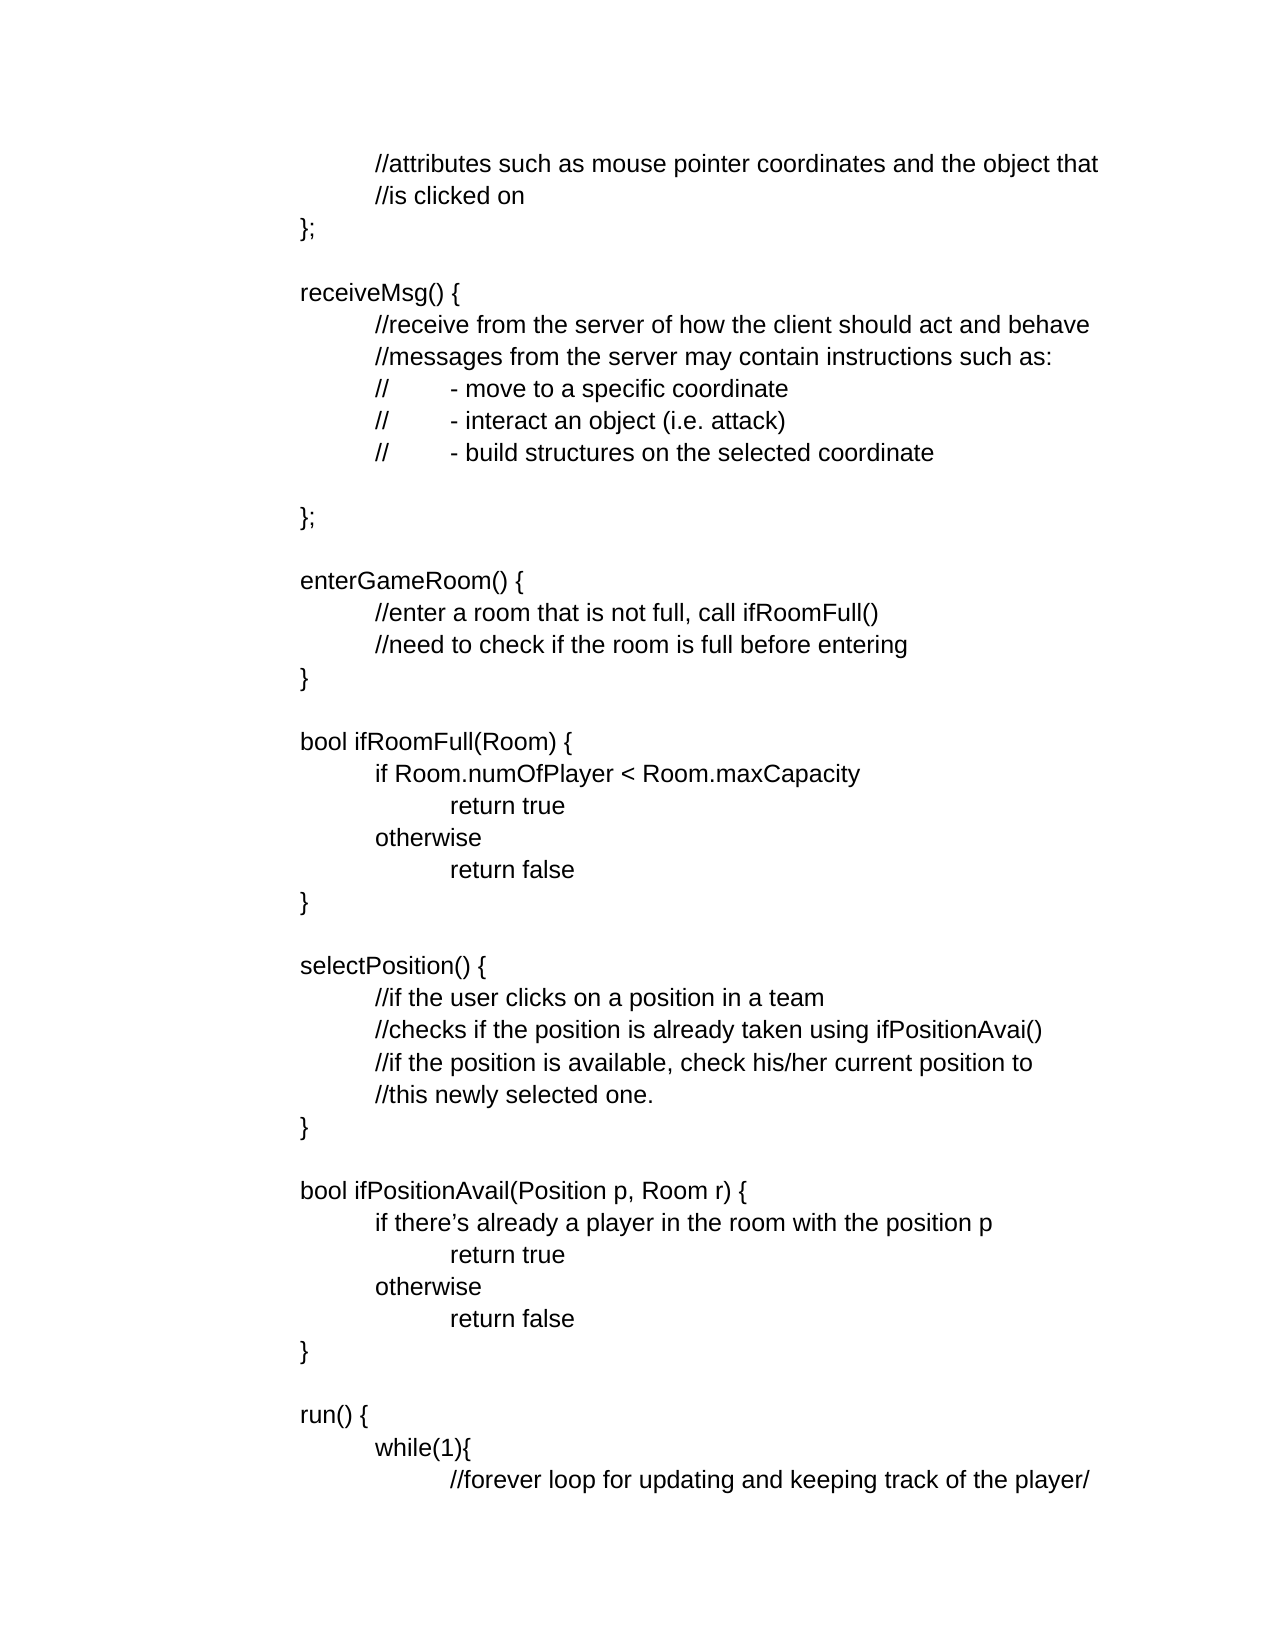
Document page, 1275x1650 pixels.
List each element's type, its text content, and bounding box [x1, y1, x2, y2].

text return false [375, 856, 1125, 884]
text //forever loop for updating and keeping track of the player/ [225, 1465, 1125, 1493]
text //receive from the server of how the client should act and behave [300, 310, 1125, 338]
text otherwise [225, 1273, 1125, 1301]
text return false [225, 1305, 1125, 1333]
text // - interact an object (i.e. attack) [300, 407, 1125, 434]
text selectPosition() { [225, 952, 1125, 980]
text //is clicked on [300, 182, 1125, 210]
text while(1){ [225, 1433, 1125, 1461]
text //if the user clicks on a position in a team [225, 984, 1125, 1012]
text //need to check if the room is full before entering [150, 631, 1125, 659]
text //this newly selected one. [225, 1080, 1125, 1108]
text } [150, 888, 1125, 916]
text return true [150, 792, 1125, 819]
text // - move to a specific coordinate [300, 374, 1125, 402]
text }; [150, 503, 1125, 531]
text return true [225, 1241, 1125, 1269]
text receiveMsg() { [150, 278, 1125, 306]
text enterGameRoom() { [150, 567, 1125, 595]
text bool ifPositionAvail(Position p, Room r) { [225, 1177, 1125, 1204]
text if there’s already a player in the room with the position p [225, 1209, 1125, 1237]
text } [150, 663, 1125, 691]
text //messages from the server may contain instructions such as: [300, 342, 1125, 370]
text } [225, 1337, 1125, 1365]
text run() { [225, 1401, 1125, 1429]
text otherwise [150, 824, 1125, 852]
text bool ifRoomFull(Room) { [150, 727, 1125, 755]
text } [225, 1112, 1125, 1140]
text //if the position is available, check his/her current position to [225, 1048, 1125, 1076]
text //attributes such as mouse pointer coordinates and the object that [300, 150, 1125, 178]
text //checks if the position is already taken using ifPositionAvai() [225, 1016, 1125, 1044]
text if Room.numOfPlayer < Room.maxCapacity [150, 759, 1125, 787]
text }; [225, 214, 1125, 242]
text // - build structures on the selected coordinate [300, 439, 1125, 499]
text //enter a room that is not full, call ifRoomFull() [150, 599, 1125, 627]
